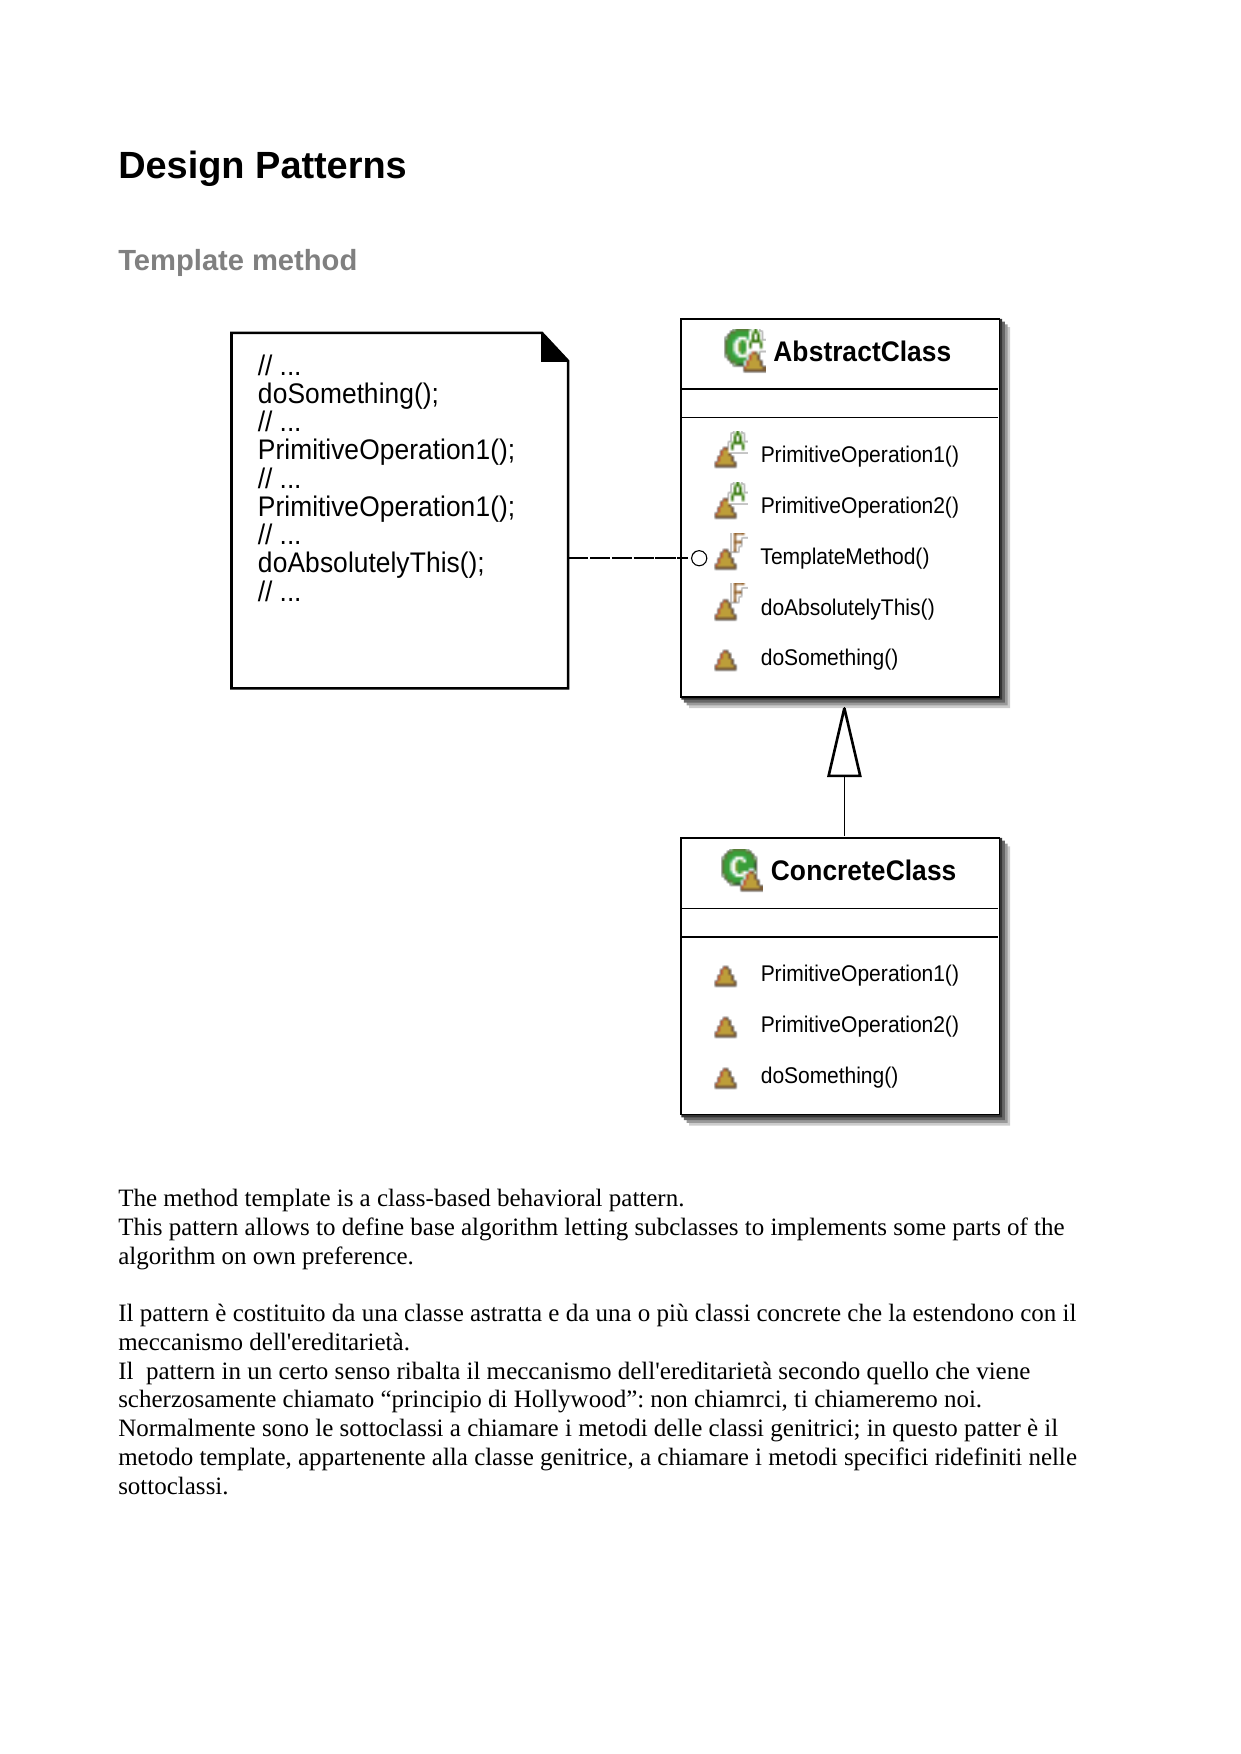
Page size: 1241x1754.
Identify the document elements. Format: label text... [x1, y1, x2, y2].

text This pattern allows to define base algorithm letting subclasses to implements some parts of the algorithm on own preference. [118, 1212, 1122, 1269]
subtitle Design Patterns [118, 143, 1122, 187]
text Il pattern in un certo senso ribalta il meccanismo dell'ereditarietà secondo quello che viene scherzosamente chiamato “principio di Hollywood”: non chiamrci, ti chiameremo noi. Normalmente sono le sottoclassi a chiamare i metodi delle classi genitrici; in questo patter è il metodo template, appartenente alla classe genitrice, a chiamare i metodi specifici ridefiniti nelle sottoclassi. [118, 1356, 1122, 1499]
text The method template is a class-based behavioral pattern. [118, 1183, 1122, 1212]
subtitle Template method [118, 243, 1122, 276]
text Il pattern è costituito da una classe astratta e da una o più classi concrete che la estendono con il meccanismo dell'ereditarietà. [118, 1298, 1122, 1356]
